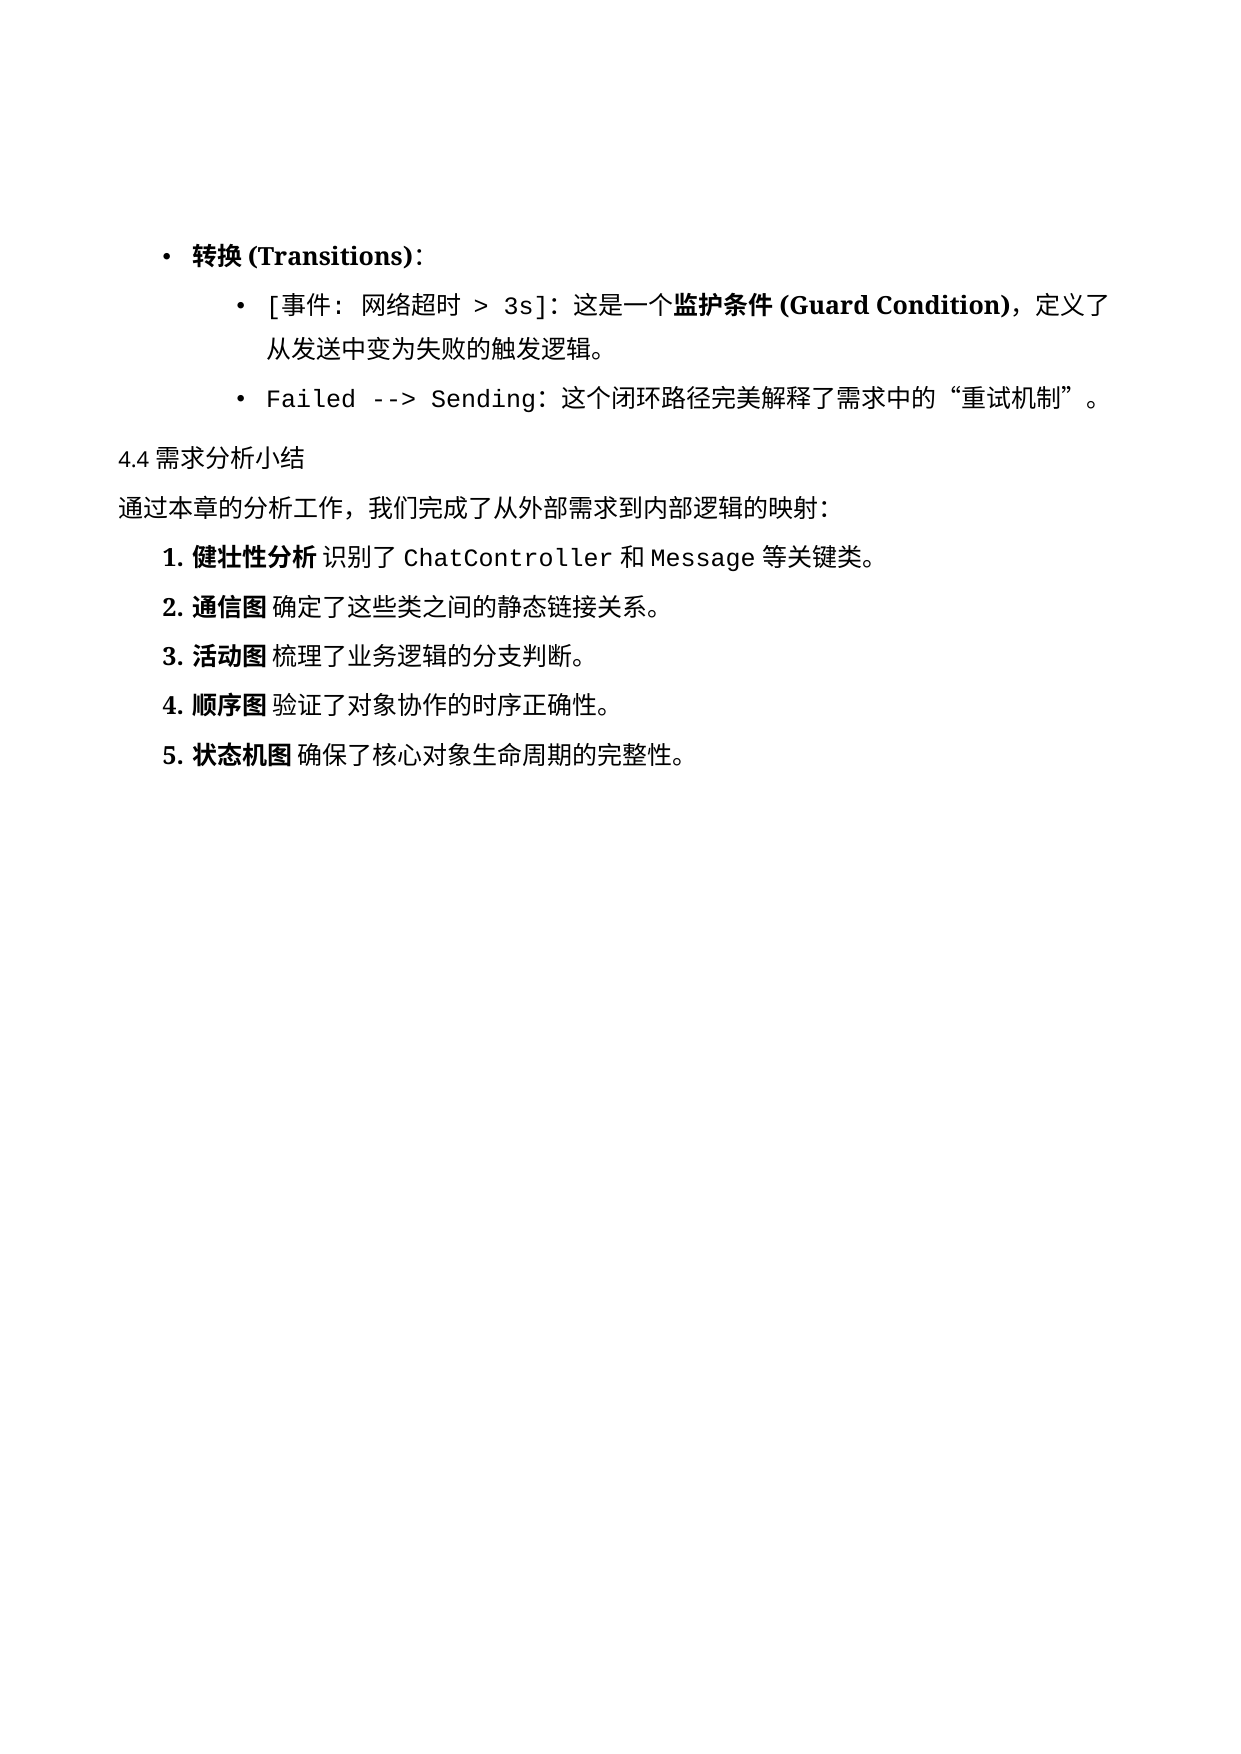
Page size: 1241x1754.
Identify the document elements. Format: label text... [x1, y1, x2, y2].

list Failed --> Sending：这个闭环路径完美解释了需求中的“重试机制”。 [236, 379, 1122, 415]
list 转换 (Transitions)： [162, 236, 1122, 272]
list 通信图 确定了这些类之间的静态链接关系。 [162, 587, 1122, 623]
list 状态机图 确保了核心对象生命周期的完整性。 [162, 735, 1122, 771]
list 活动图 梳理了业务逻辑的分支判断。 [162, 636, 1122, 673]
list [事件: 网络超时 > 3s]：这是一个监护条件 (Guard Condition)，定义了从发送中变为失败的触发逻辑。 [236, 286, 1122, 366]
text 通过本章的分析工作，我们完成了从外部需求到内部逻辑的映射： [118, 488, 1122, 524]
list 顺序图 验证了对象协作的时序正确性。 [162, 686, 1122, 722]
list 健壮性分析 识别了 ChatController 和 Message 等关键类。 [162, 537, 1122, 574]
subtitle 4.4 需求分析小结 [118, 439, 1122, 475]
